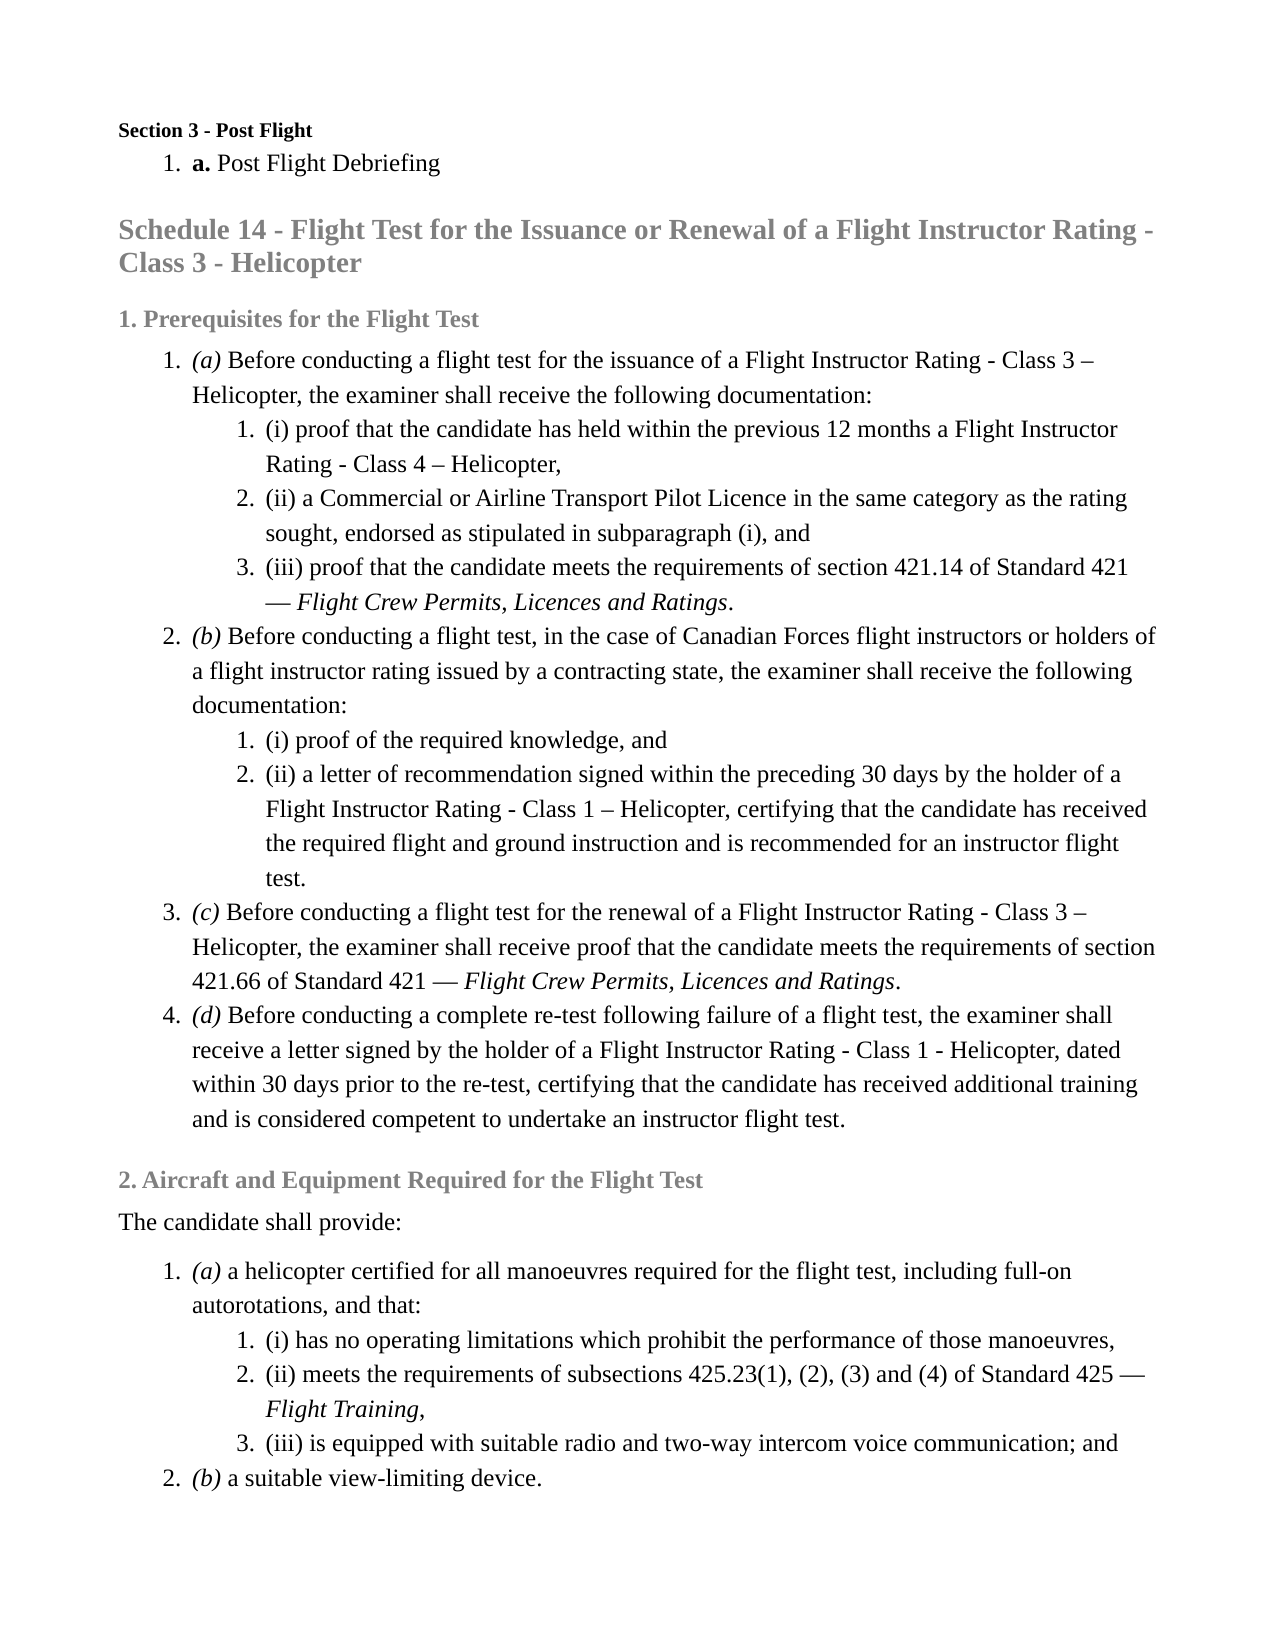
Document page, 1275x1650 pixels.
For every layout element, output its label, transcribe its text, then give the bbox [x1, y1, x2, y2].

list (i) proof of the required knowledge, and [236, 725, 1157, 753]
subtitle 1. Prerequisites for the Flight Test [118, 304, 1157, 333]
text The candidate shall provide: [118, 1207, 1157, 1236]
list (iii) is equipped with suitable radio and two-way intercom voice communication; and [236, 1428, 1157, 1457]
list (ii) meets the requirements of subsections 425.23(1), (2), (3) and (4) of Standard 425 — Flight Training, [236, 1359, 1157, 1422]
list (ii) a letter of recommendation signed within the preceding 30 days by the holder of a Flight Instructor Rating - Class 1 – Helicopter, certifying that the candidate has received the required flight and ground instruction and is recommended for an instructor flight test. [236, 759, 1157, 891]
subtitle 2. Aircraft and Equipment Required for the Flight Test [118, 1166, 1157, 1194]
list (d) Before conducting a complete re-test following failure of a flight test, the examiner shall receive a letter signed by the holder of a Flight Instructor Rating - Class 1 - Helicopter, dated within 30 days prior to the re-test, certifying that the candidate has received additional training and is considered competent to undertake an instructor flight test. [162, 1001, 1157, 1133]
list (iii) proof that the candidate meets the requirements of section 421.14 of Standard 421 — Flight Crew Permits, Licences and Ratings. [236, 552, 1157, 616]
list a. Post Flight Debriefing [162, 148, 1157, 177]
subtitle Section 3 - Post Flight [118, 118, 1157, 142]
list (b) a suitable view-limiting device. [162, 1463, 1157, 1491]
list (b) Before conducting a flight test, in the case of Canadian Forces flight instructors or holders of a flight instructor rating issued by a contracting state, the examiner shall receive the following documentation: [162, 621, 1157, 719]
list (a) a helicopter certified for all manoeuvres required for the flight test, including full-on autorotations, and that: [162, 1256, 1157, 1319]
list (i) proof that the candidate has held within the previous 12 months a Flight Instructor Rating - Class 4 – Helicopter, [236, 414, 1157, 478]
subtitle Schedule 14 - Flight Test for the Issuance or Renewal of a Flight Instructor Rating - Class 3 - Helicopter [118, 212, 1157, 279]
list (c) Before conducting a flight test for the renewal of a Flight Instructor Rating - Class 3 – Helicopter, the examiner shall receive proof that the candidate meets the requirements of section 421.66 of Standard 421 — Flight Crew Permits, Licences and Ratings. [162, 897, 1157, 995]
list (a) Before conducting a flight test for the issuance of a Flight Instructor Rating - Class 3 – Helicopter, the examiner shall receive the following documentation: [162, 345, 1157, 409]
list (i) has no operating limitations which prohibit the performance of those manoeuvres, [236, 1325, 1157, 1353]
list (ii) a Commercial or Airline Transport Pilot Licence in the same category as the rating sought, endorsed as stipulated in subparagraph (i), and [236, 483, 1157, 547]
